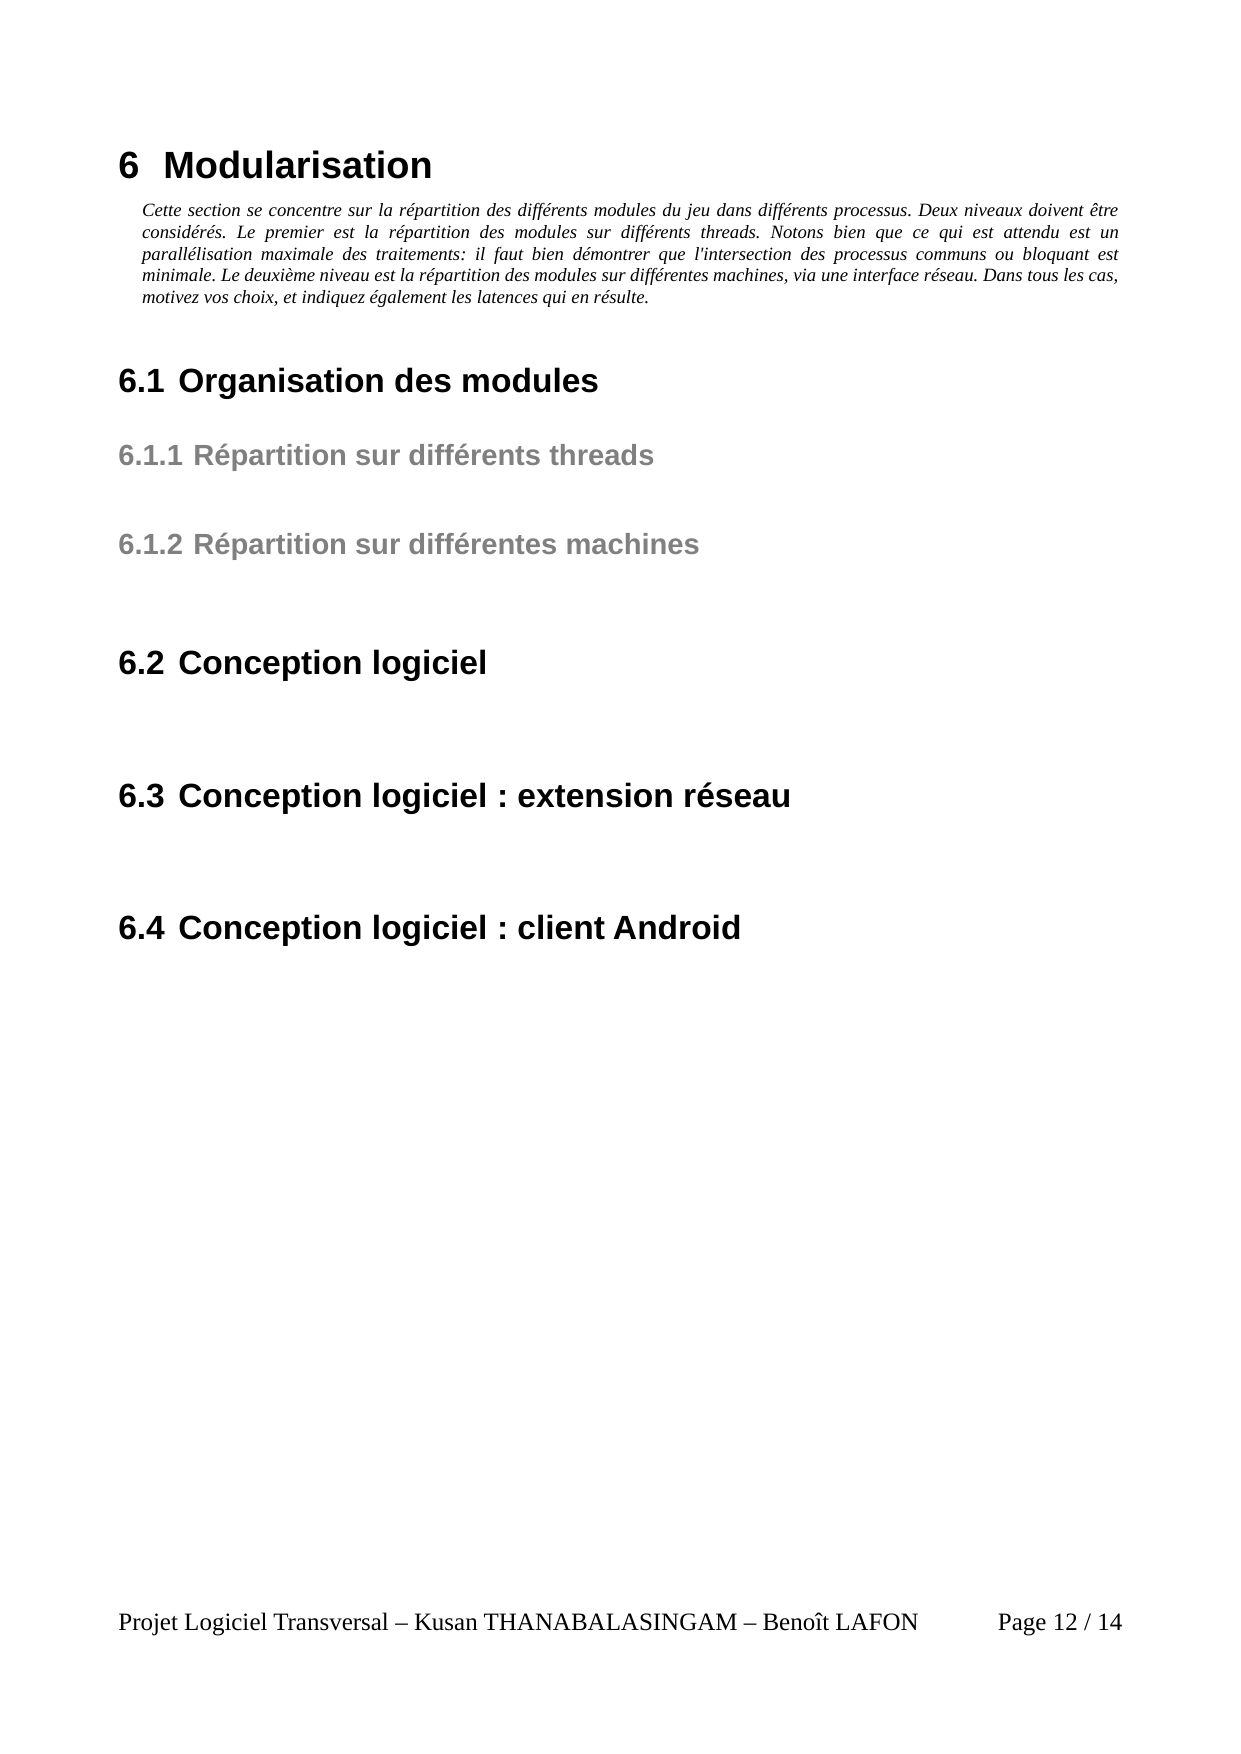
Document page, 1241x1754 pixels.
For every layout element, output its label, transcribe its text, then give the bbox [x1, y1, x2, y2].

subtitle Répartition sur différents threads [118, 438, 1122, 471]
subtitle Répartition sur différentes machines [118, 527, 1122, 561]
text Cette section se concentre sur la répartition des différents modules du jeu dans différents processus. Deux niveaux doivent être considérés. Le premier est la répartition des modules sur différents threads. Notons bien que ce qui est attendu est un parallélisation maximale des traitements: il faut bien démontrer que l'intersection des processus communs ou bloquant est minimale. Le deuxième niveau est la répartition des modules sur différentes machines, via une interface réseau. Dans tous les cas, motivez vos choix, et indiquez également les latences qui en résulte. [142, 199, 1122, 307]
subtitle Conception logiciel : client Android [118, 908, 1122, 947]
subtitle Conception logiciel : extension réseau [118, 776, 1122, 814]
subtitle Modularisation [118, 143, 1122, 187]
subtitle Organisation des modules [118, 361, 1122, 399]
subtitle Conception logiciel [118, 643, 1122, 682]
